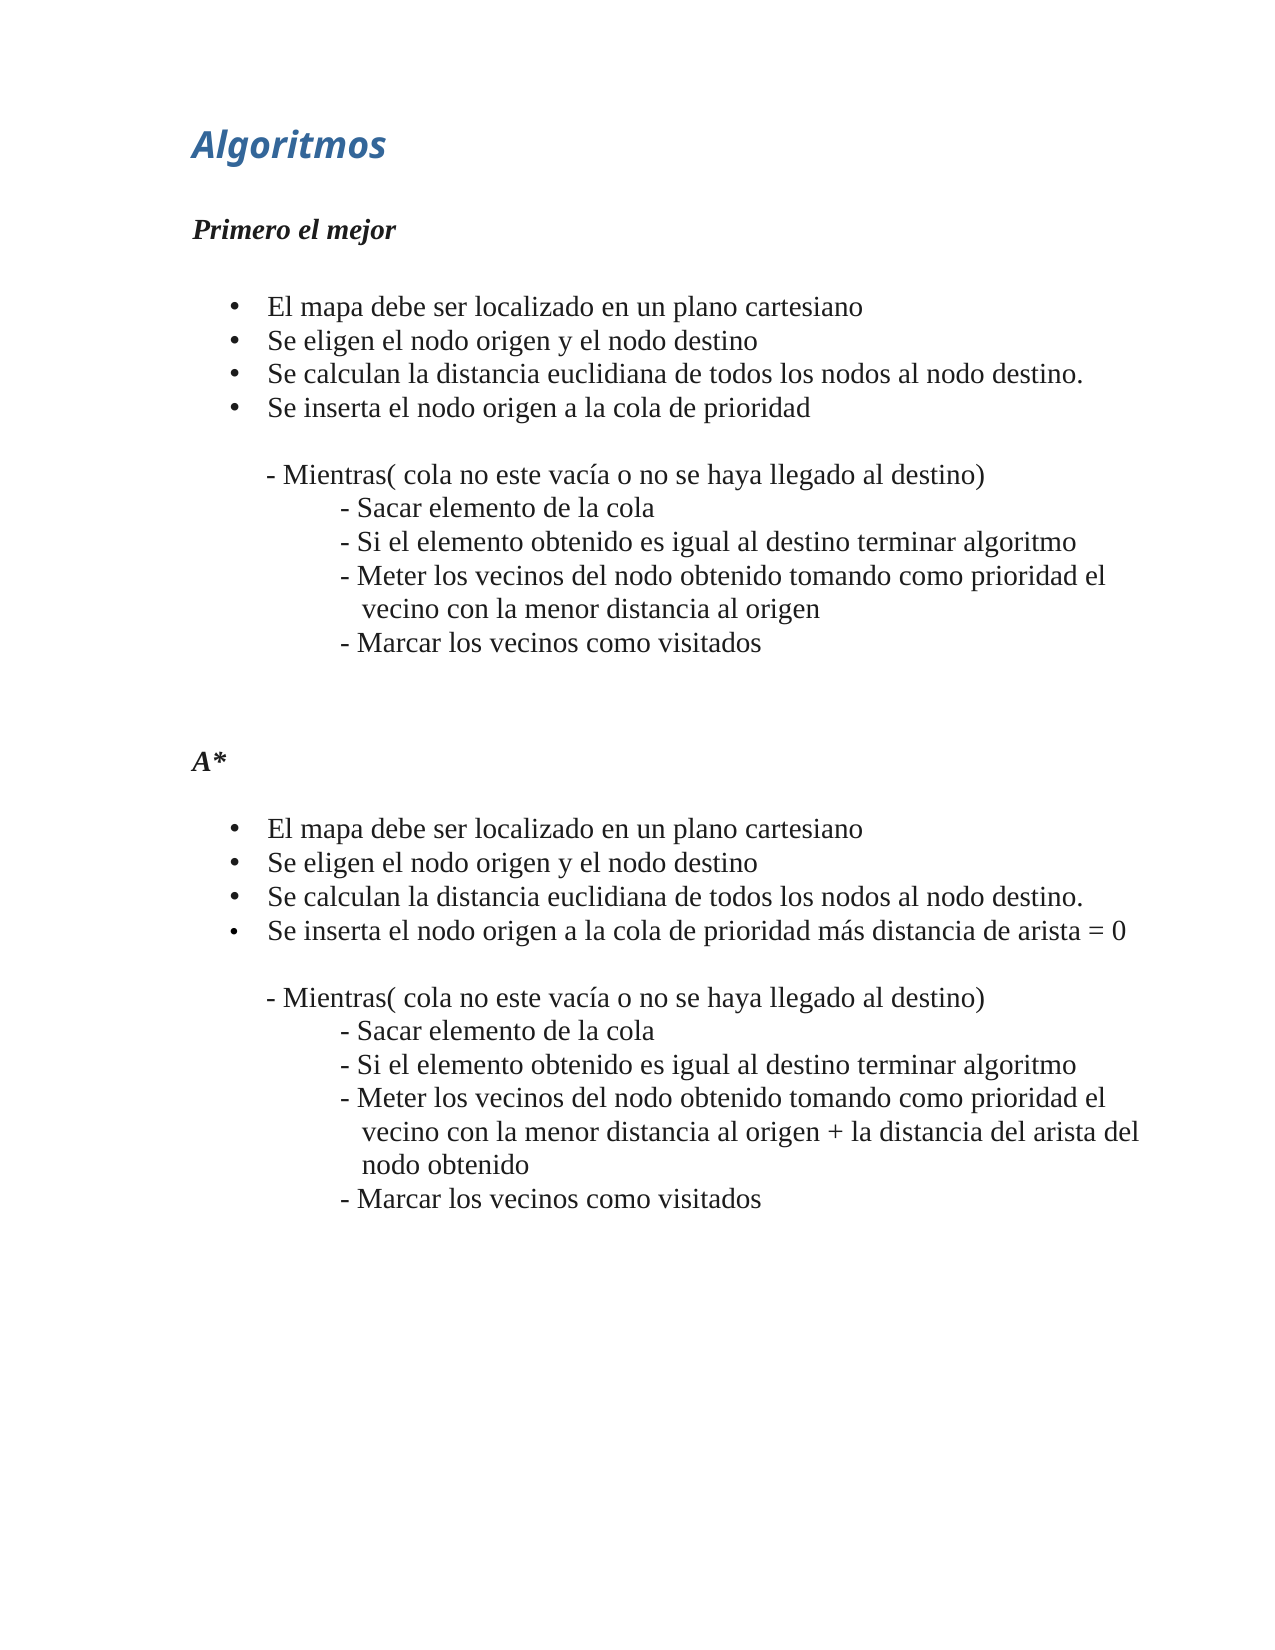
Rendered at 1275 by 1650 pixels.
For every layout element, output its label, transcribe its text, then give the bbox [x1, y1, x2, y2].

list Se inserta el nodo origen a la cola de prioridad [229, 390, 1157, 423]
text - Mientras( cola no este vacía o no se haya llegado al destino) [118, 457, 1157, 491]
list Se eligen el nodo origen y el nodo destino [229, 323, 1157, 356]
text - Marcar los vecinos como visitados [118, 1181, 1157, 1214]
list Se inserta el nodo origen a la cola de prioridad más distancia de arista = 0 [229, 913, 1157, 946]
list Se eligen el nodo origen y el nodo destino [229, 845, 1157, 879]
text - Meter los vecinos del nodo obtenido tomando como prioridad el vecino con la menor distancia al origen [118, 558, 1157, 625]
list El mapa debe ser localizado en un plano cartesiano [229, 289, 1157, 323]
text - Meter los vecinos del nodo obtenido tomando como prioridad el vecino con la menor distancia al origen + la distancia del arista del nodo obtenido [118, 1080, 1157, 1181]
text - Marcar los vecinos como visitados [118, 625, 1157, 658]
text A* [118, 744, 1157, 778]
list Se calculan la distancia euclidiana de todos los nodos al nodo destino. [229, 356, 1157, 390]
title Algoritmos [118, 118, 1157, 169]
text Primero el mejor [118, 212, 1157, 246]
list El mapa debe ser localizado en un plano cartesiano [229, 812, 1157, 845]
text - Sacar elemento de la cola [118, 1013, 1157, 1047]
text - Si el elemento obtenido es igual al destino terminar algoritmo [118, 524, 1157, 558]
text - Si el elemento obtenido es igual al destino terminar algoritmo [118, 1047, 1157, 1080]
list Se calculan la distancia euclidiana de todos los nodos al nodo destino. [229, 879, 1157, 913]
text - Sacar elemento de la cola [118, 491, 1157, 524]
text - Mientras( cola no este vacía o no se haya llegado al destino) [118, 980, 1157, 1013]
